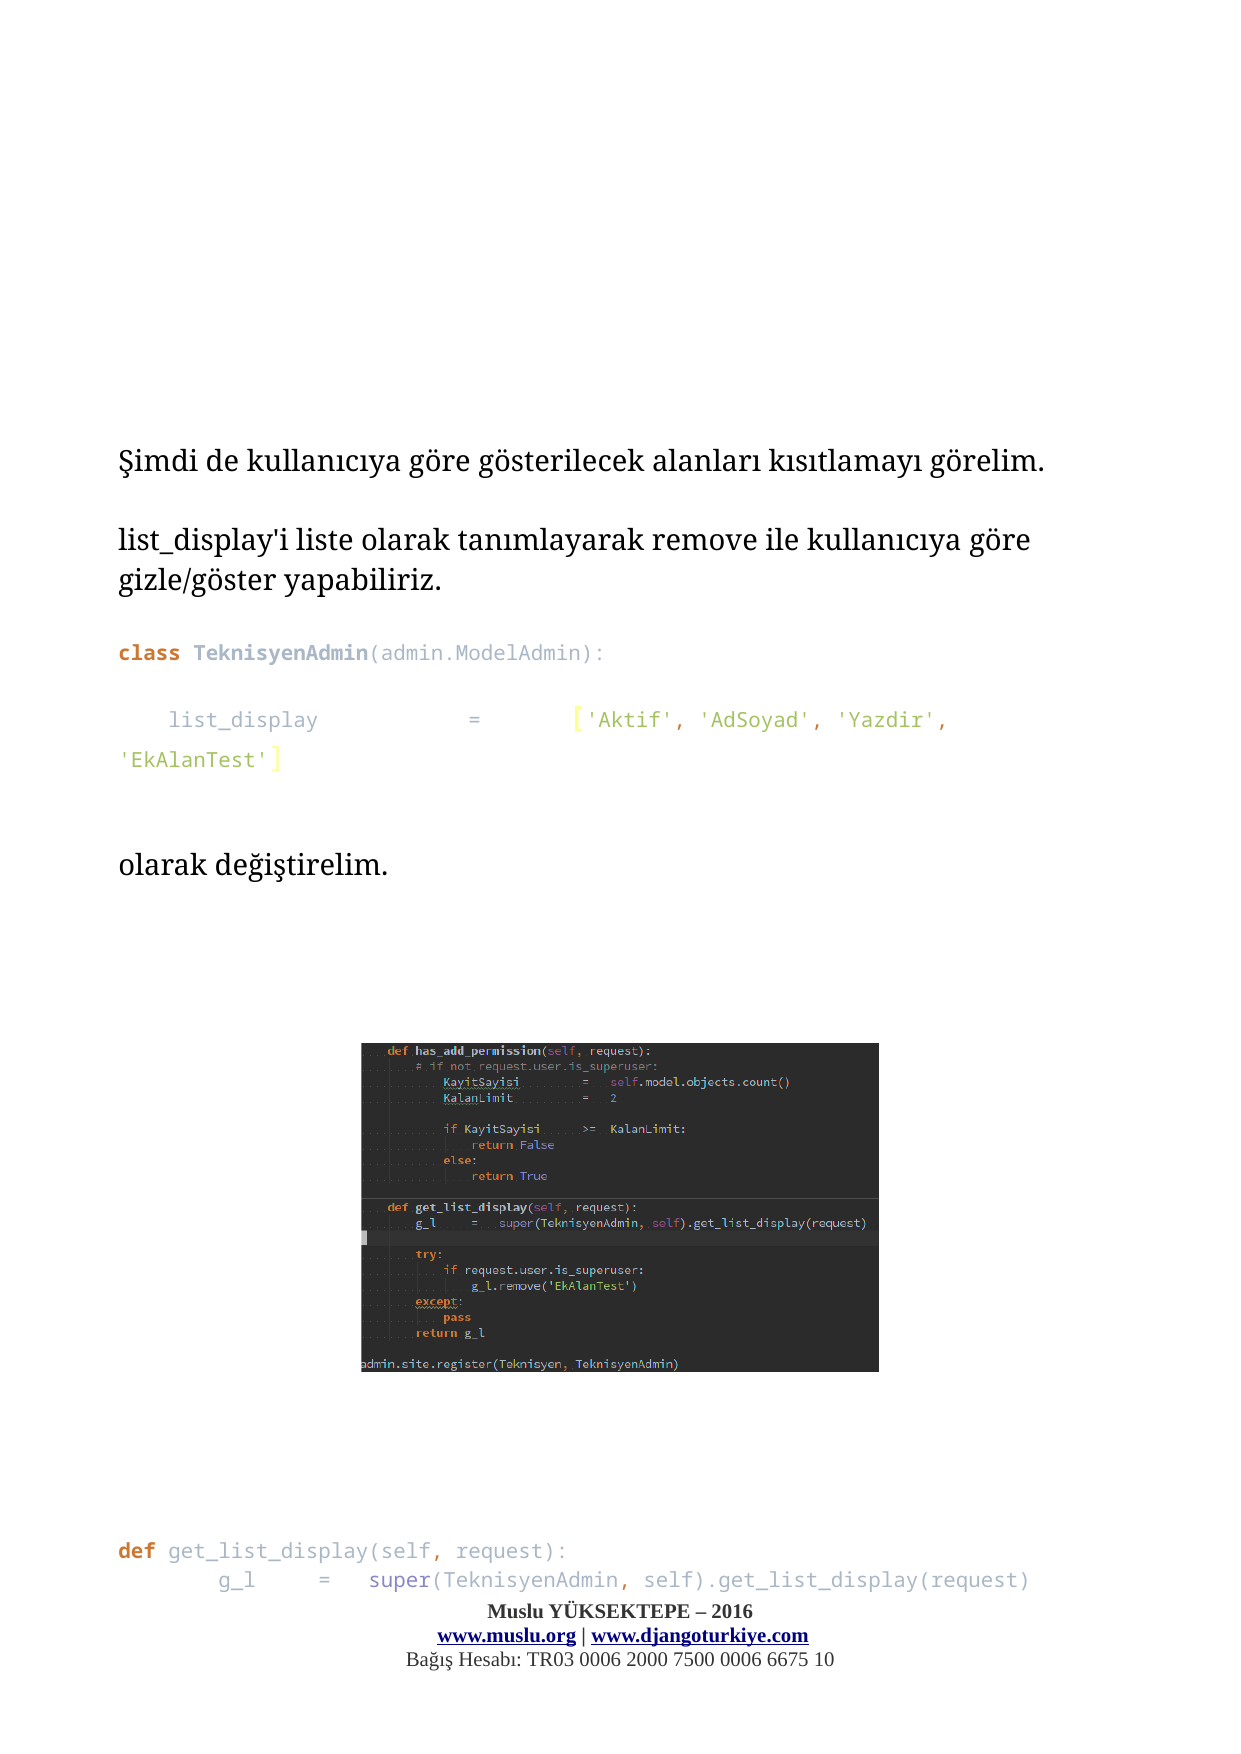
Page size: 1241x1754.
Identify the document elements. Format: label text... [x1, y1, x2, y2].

text g_l = super(TeknisyenAdmin, self).get_list_display(request) [118, 1565, 1122, 1593]
picture [361, 1043, 879, 1372]
text Şimdi de kullanıcıya göre gösterilecek alanları kısıtlamayı görelim. [118, 440, 1122, 479]
text class TeknisyenAdmin(admin.ModelAdmin): [118, 638, 1122, 667]
text def get_list_display(self, request): [118, 1537, 1122, 1565]
text olarak değiştirelim. [118, 845, 1122, 884]
text list_display = ['Aktif', 'AdSoyad', 'Yazdir', 'EkAlanTest'] [118, 696, 1122, 776]
text list_display'i liste olarak tanımlayarak remove ile kullanıcıya göre gizle/göster yapabiliriz. [118, 519, 1122, 598]
